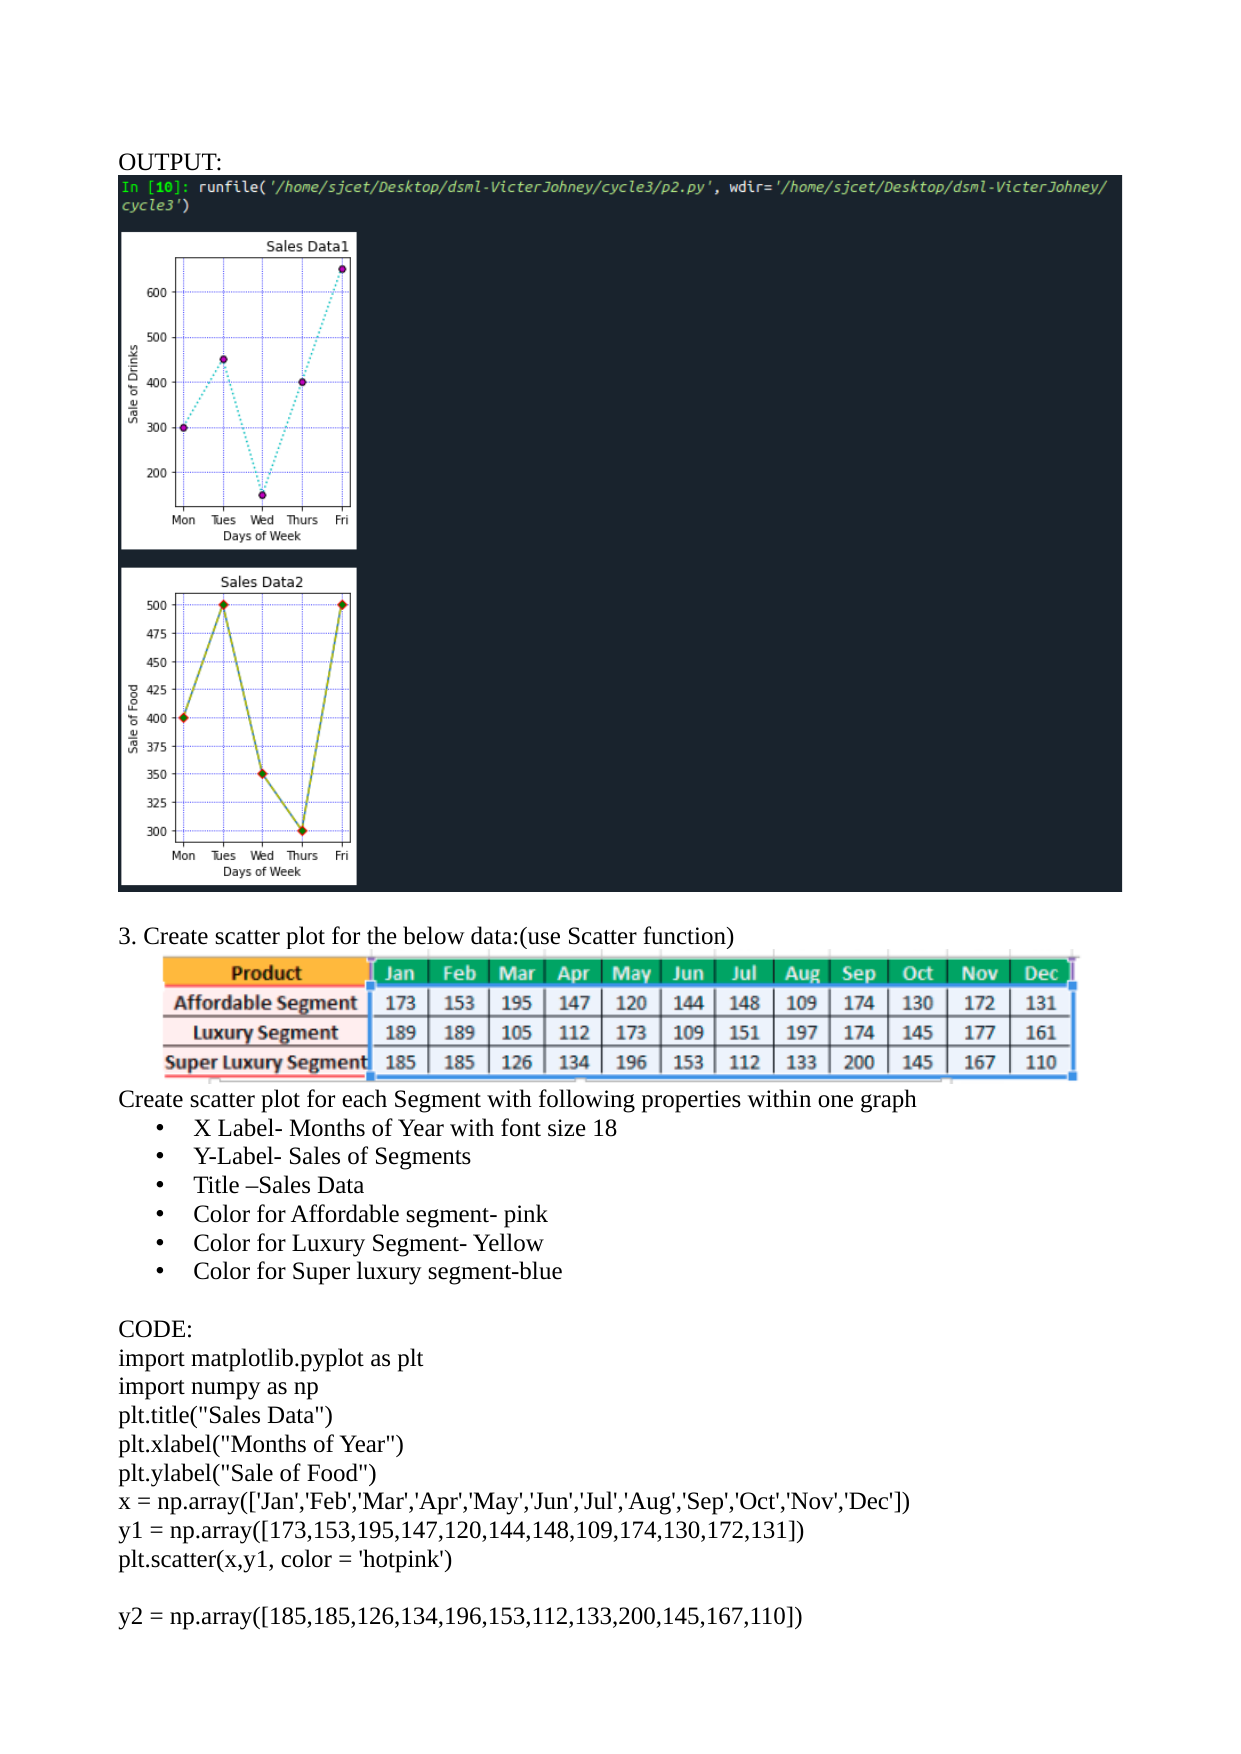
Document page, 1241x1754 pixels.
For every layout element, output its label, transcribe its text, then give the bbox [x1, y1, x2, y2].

text x = np.array(['Jan','Feb','Mar','Apr','May','Jun','Jul','Aug','Sep','Oct','Nov','Dec']) [118, 1486, 1122, 1515]
list X Label- Months of Year with font size 18 [156, 1113, 1122, 1141]
list Color for Luxury Segment- Yellow [156, 1228, 1122, 1256]
text CODE: [118, 1314, 1122, 1343]
text y1 = np.array([173,153,195,147,120,144,148,109,174,130,172,131]) [118, 1515, 1122, 1544]
text 3. Create scatter plot for the below data:(use Scatter function) [118, 921, 1122, 949]
list Y-Label- Sales of Segments [156, 1141, 1122, 1170]
text OUTPUT: [118, 147, 1122, 175]
text Create scatter plot for each Segment with following properties within one graph [118, 949, 1122, 1113]
text plt.title("Sales Data") [118, 1400, 1122, 1429]
text plt.xlabel("Months of Year") [118, 1429, 1122, 1458]
text plt.scatter(x,y1, color = 'hotpink') [118, 1544, 1122, 1573]
picture [157, 949, 1083, 1084]
text import numpy as np [118, 1371, 1122, 1400]
text plt.ylabel("Sale of Food") [118, 1458, 1122, 1486]
list Color for Affordable segment- pink [156, 1199, 1122, 1228]
list Color for Super luxury segment-blue [156, 1256, 1122, 1285]
picture [118, 175, 1123, 892]
text import matplotlib.pyplot as plt [118, 1343, 1122, 1371]
text y2 = np.array([185,185,126,134,196,153,112,133,200,145,167,110]) [118, 1601, 1122, 1630]
list Title –Sales Data [156, 1170, 1122, 1199]
